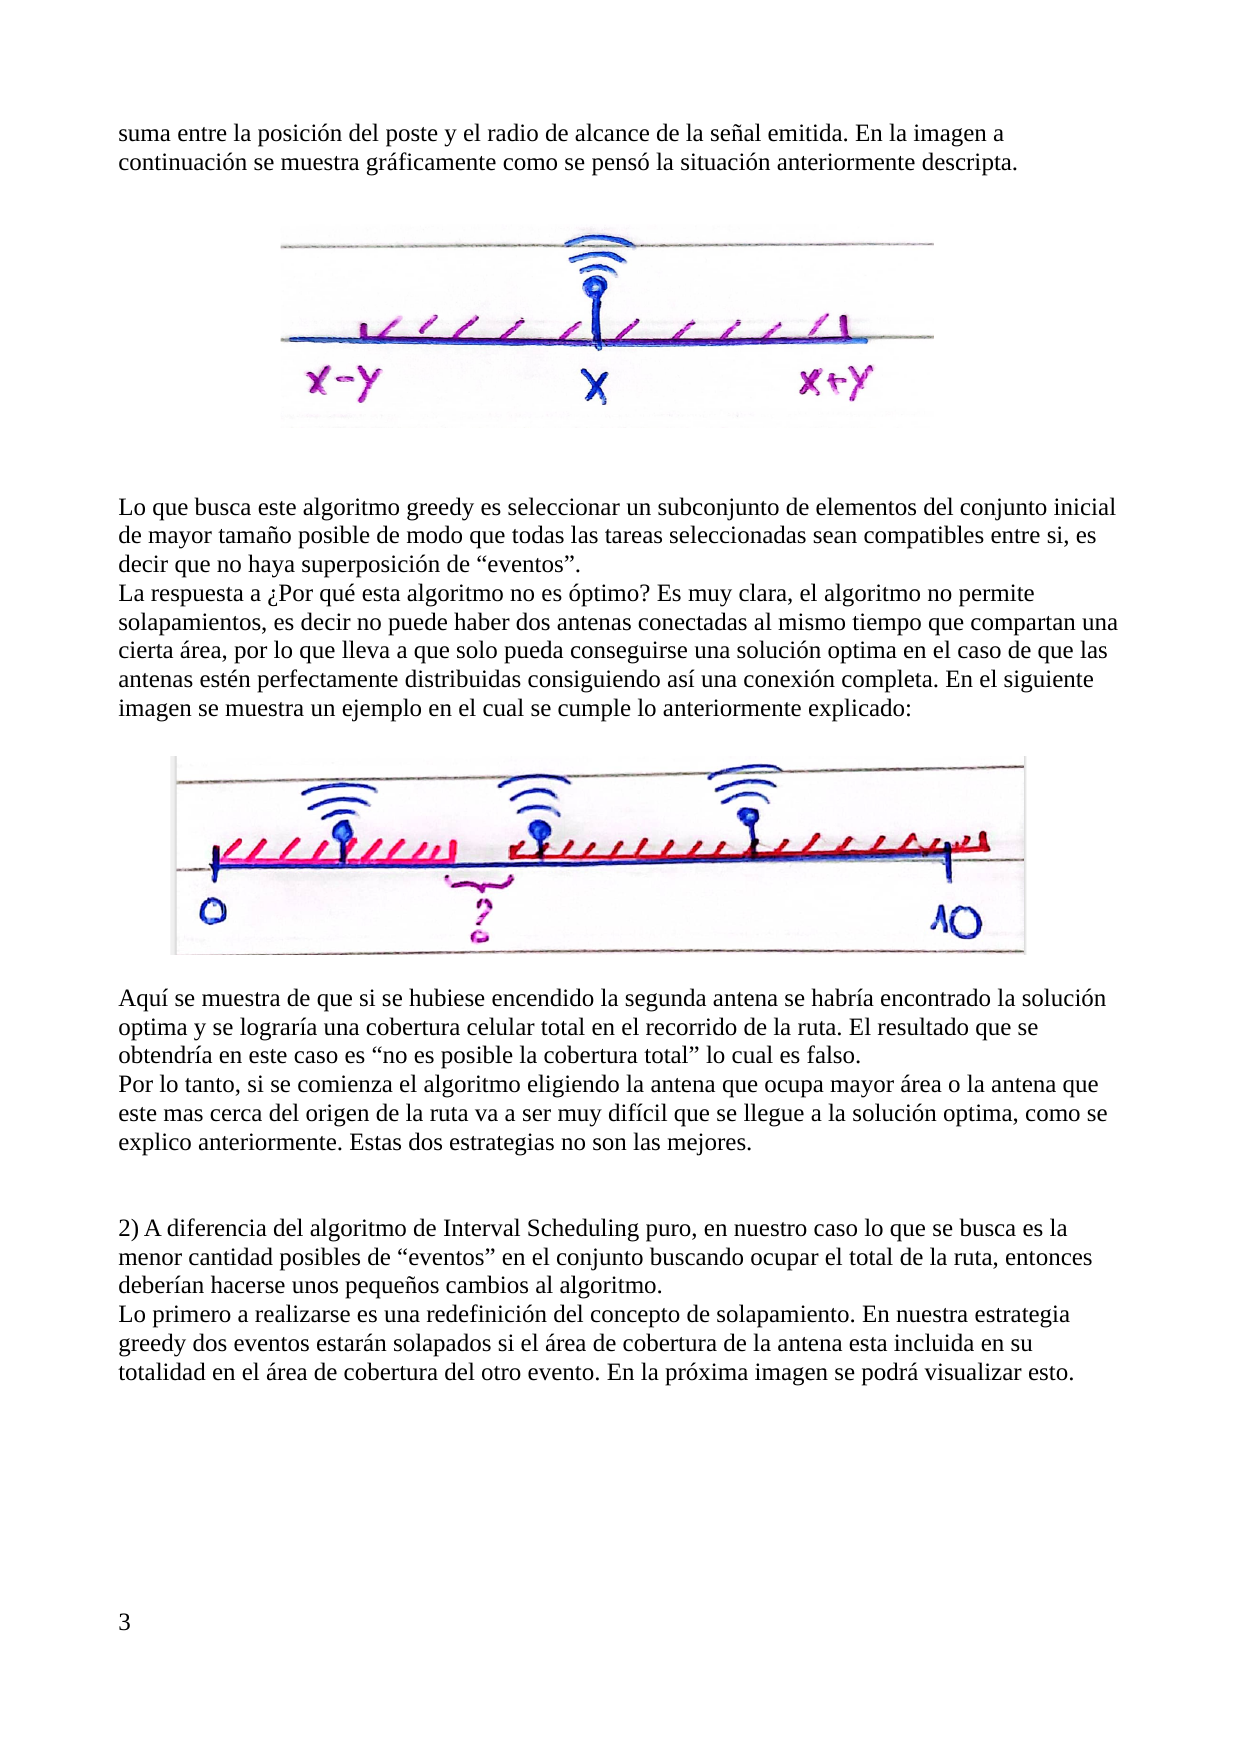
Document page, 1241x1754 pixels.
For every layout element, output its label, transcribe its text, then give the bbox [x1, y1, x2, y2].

picture [170, 756, 1027, 955]
text La respuesta a ¿Por qué esta algoritmo no es óptimo? Es muy clara, el algoritmo no permite solapamientos, es decir no puede haber dos antenas conectadas al mismo tiempo que compartan una cierta área, por lo que lleva a que solo pueda conseguirse una solución optima en el caso de que las antenas estén perfectamente distribuidas consiguiendo así una conexión completa. En el siguiente imagen se muestra un ejemplo en el cual se cumple lo anteriormente explicado: [118, 578, 1122, 722]
picture [280, 224, 934, 436]
text Aquí se muestra de que si se hubiese encendido la segunda antena se habría encontrado la solución optima y se lograría una cobertura celular total en el recorrido de la ruta. El resultado que se obtendría en este caso es “no es posible la cobertura total” lo cual es falso. [118, 983, 1122, 1069]
text Lo primero a realizarse es una redefinición del concepto de solapamiento. En nuestra estrategia greedy dos eventos estarán solapados si el área de cobertura de la antena esta incluida en su totalidad en el área de cobertura del otro evento. En la próxima imagen se podrá visualizar esto. [118, 1299, 1122, 1386]
text Lo que busca este algoritmo greedy es seleccionar un subconjunto de elementos del conjunto inicial de mayor tamaño posible de modo que todas las tareas seleccionadas sean compatibles entre si, es decir que no haya superposición de “eventos”. [118, 492, 1122, 578]
text suma entre la posición del poste y el radio de alcance de la señal emitida. En la imagen a continuación se muestra gráficamente como se pensó la situación anteriormente descripta. [118, 118, 1122, 176]
text Por lo tanto, si se comienza el algoritmo eligiendo la antena que ocupa mayor área o la antena que este mas cerca del origen de la ruta va a ser muy difícil que se llegue a la solución optima, como se explico anteriormente. Estas dos estrategias no son las mejores. [118, 1069, 1122, 1156]
text 2) A diferencia del algoritmo de Interval Scheduling puro, en nuestro caso lo que se busca es la menor cantidad posibles de “eventos” en el conjunto buscando ocupar el total de la ruta, entonces deberían hacerse unos pequeños cambios al algoritmo. [118, 1184, 1122, 1299]
